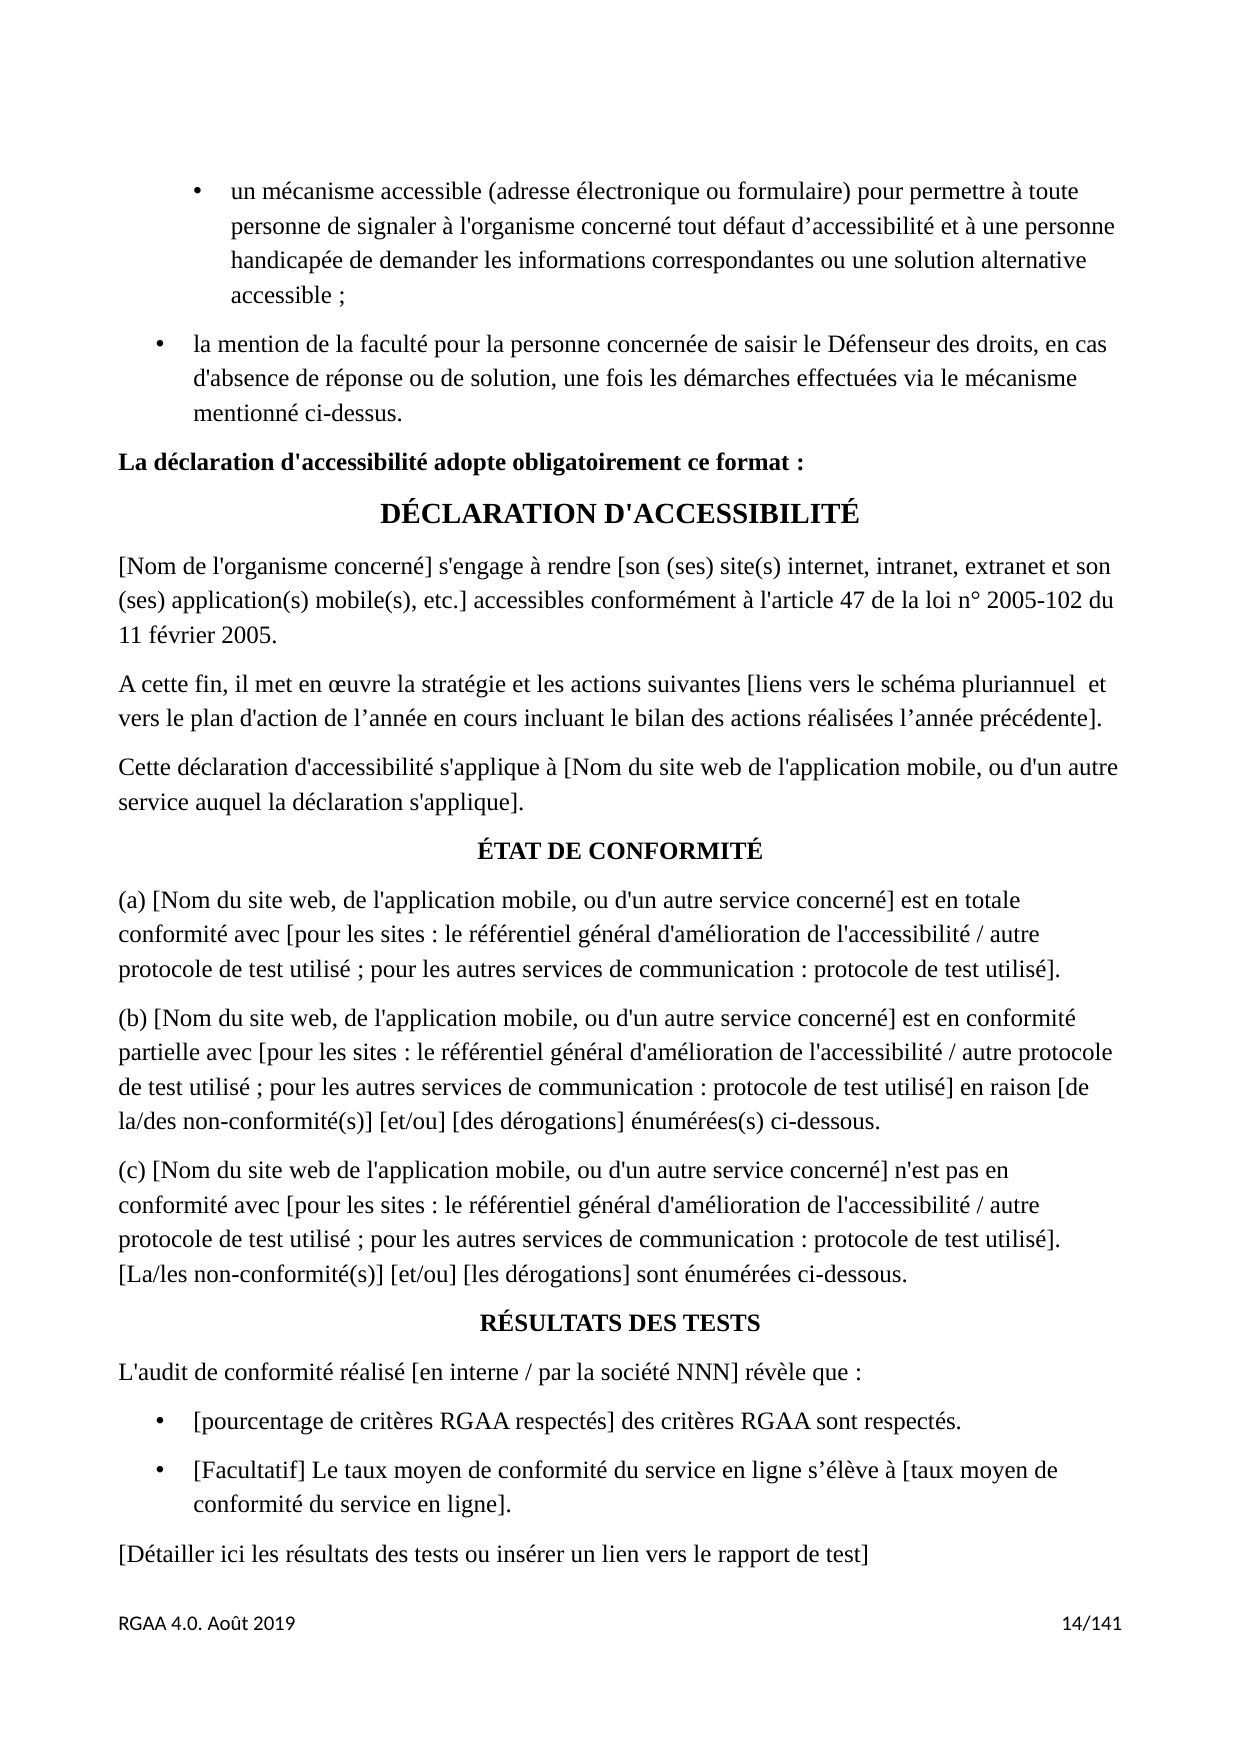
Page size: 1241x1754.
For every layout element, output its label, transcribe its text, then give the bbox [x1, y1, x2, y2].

text (c) [Nom du site web de l'application mobile, ou d'un autre service concerné] n'est pas en conformité avec [pour les sites : le référentiel général d'amélioration de l'accessibilité / autre protocole de test utilisé ; pour les autres services de communication : protocole de test utilisé]. [La/les non-conformité(s)] [et/ou] [les dérogations] sont énumérées ci-dessous. [118, 1155, 1122, 1288]
list la mention de la faculté pour la personne concernée de saisir le Défenseur des droits, en cas d'absence de réponse ou de solution, une fois les démarches effectuées via le mécanisme mentionné ci-dessus. [156, 329, 1122, 427]
text La déclaration d'accessibilité adopte obligatoirement ce format : [118, 447, 1122, 476]
text ÉTAT DE CONFORMITÉ [118, 836, 1122, 864]
text RÉSULTATS DES TESTS [118, 1308, 1122, 1337]
list [Facultatif] Le taux moyen de conformité du service en ligne s’élève à [taux moyen de conformité du service en ligne]. [156, 1455, 1122, 1518]
text (b) [Nom du site web, de l'application mobile, ou d'un autre service concerné] est en conformité partielle avec [pour les sites : le référentiel général d'amélioration de l'accessibilité / autre protocole de test utilisé ; pour les autres services de communication : protocole de test utilisé] en raison [de la/des non-conformité(s)] [et/ou] [des dérogations] énumérées(s) ci-dessous. [118, 1003, 1122, 1135]
text (a) [Nom du site web, de l'application mobile, ou d'un autre service concerné] est en totale conformité avec [pour les sites : le référentiel général d'amélioration de l'accessibilité / autre protocole de test utilisé ; pour les autres services de communication : protocole de test utilisé]. [118, 885, 1122, 983]
list un mécanisme accessible (adresse électronique ou formulaire) pour permettre à toute personne de signaler à l'organisme concerné tout défaut d’accessibilité et à une personne handicapée de demander les informations correspondantes ou une solution alternative accessible ; [193, 176, 1122, 308]
text Cette déclaration d'accessibilité s'applique à [Nom du site web de l'application mobile, ou d'un autre service auquel la déclaration s'applique]. [118, 752, 1122, 816]
text [Détailler ici les résultats des tests ou insérer un lien vers le rapport de test] [118, 1539, 1122, 1567]
text [Nom de l'organisme concerné] s'engage à rendre [son (ses) site(s) internet, intranet, extranet et son (ses) application(s) mobile(s), etc.] accessibles conformément à l'article 47 de la loi n° 2005-102 du 11 février 2005. [118, 551, 1122, 648]
text A cette fin, il met en œuvre la stratégie et les actions suivantes [liens vers le schéma pluriannuel et vers le plan d'action de l’année en cours incluant le bilan des actions réalisées l’année précédente]. [118, 669, 1122, 732]
list [pourcentage de critères RGAA respectés] des critères RGAA sont respectés. [156, 1406, 1122, 1435]
text DÉCLARATION D'ACCESSIBILITÉ [118, 496, 1122, 529]
text L'audit de conformité réalisé [en interne / par la société NNN] révèle que : [118, 1357, 1122, 1386]
